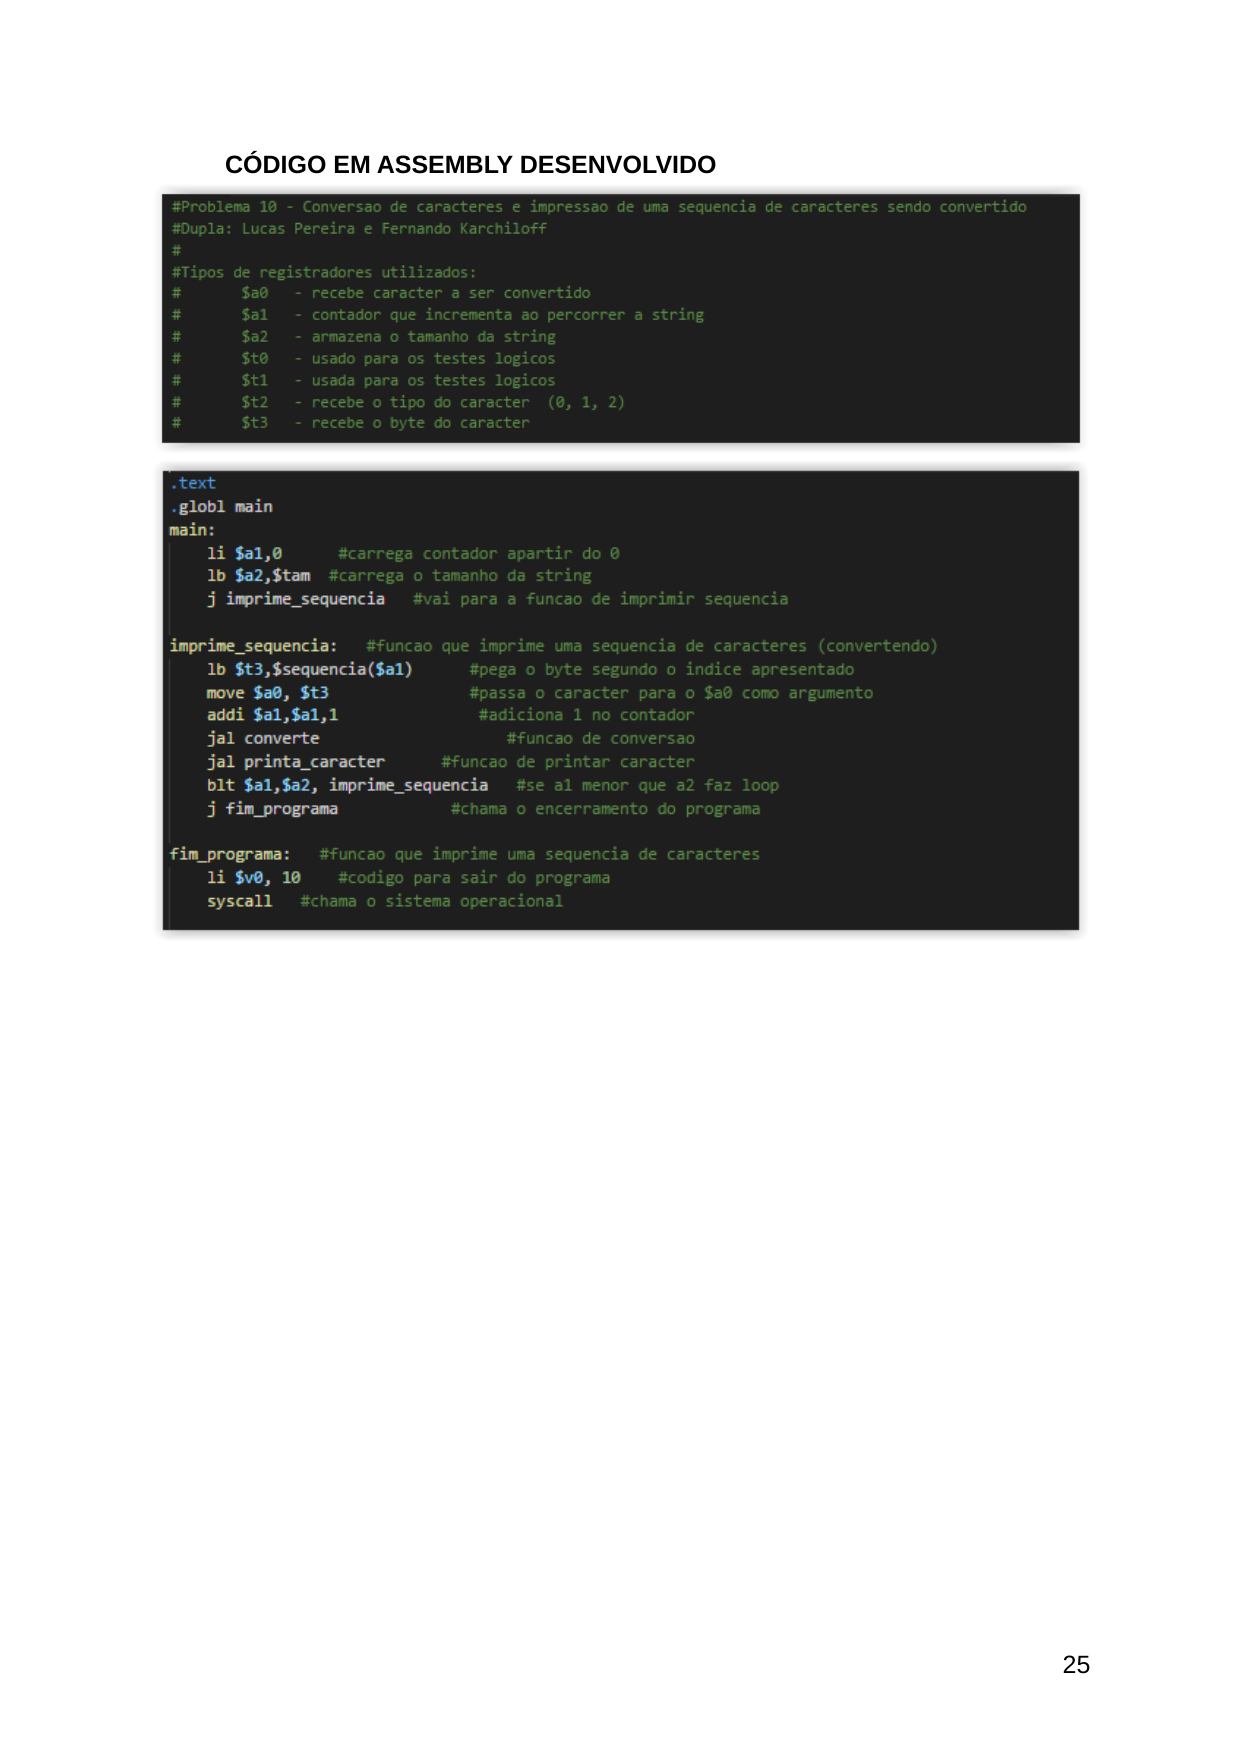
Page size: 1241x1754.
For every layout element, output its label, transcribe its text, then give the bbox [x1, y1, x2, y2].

subtitle CÓDIGO EM ASSEMBLY DESENVOLVIDO [150, 150, 1090, 183]
subtitle [150, 454, 1090, 458]
picture [150, 458, 1091, 942]
picture [150, 183, 1091, 454]
